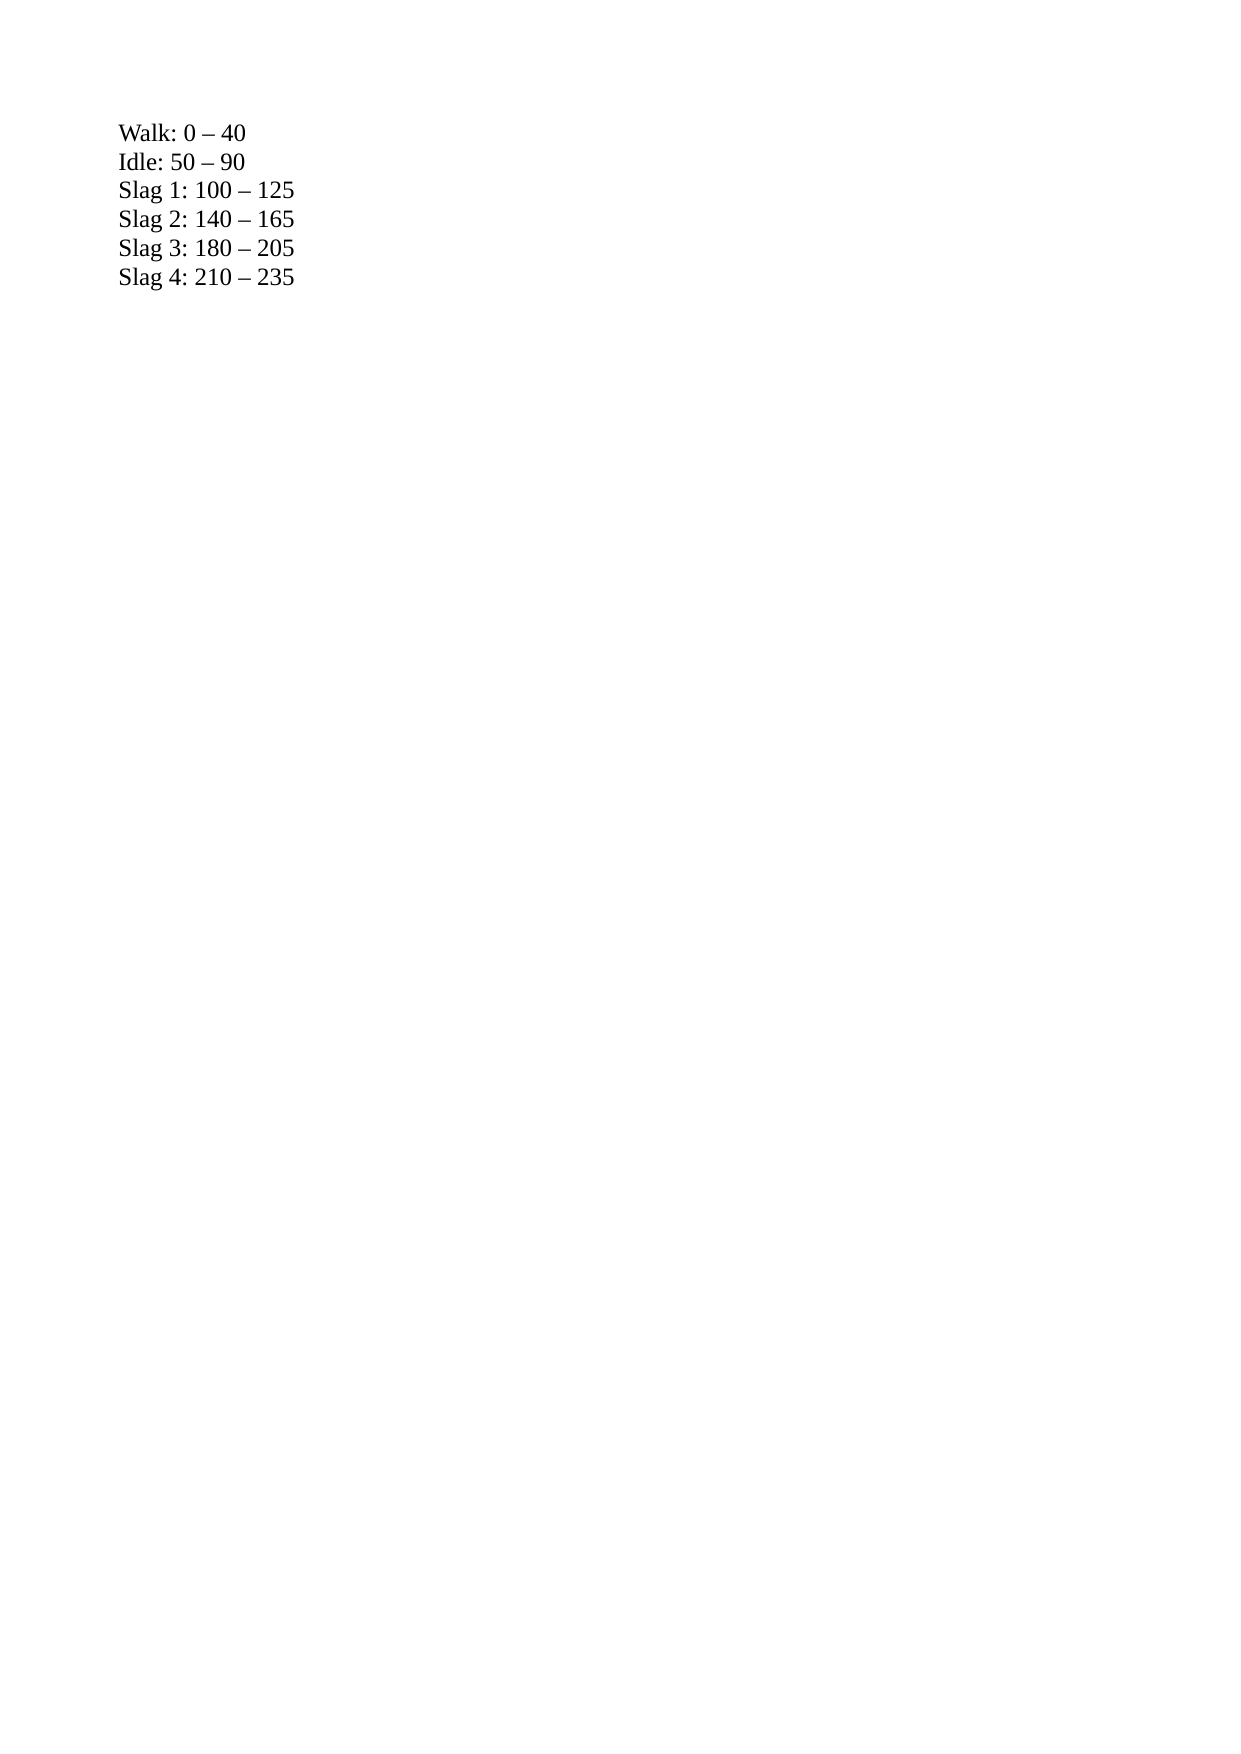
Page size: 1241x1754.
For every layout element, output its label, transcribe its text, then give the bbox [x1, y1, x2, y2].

text Slag 1: 100 – 125 [118, 176, 1122, 204]
text Walk: 0 – 40 [118, 118, 1122, 147]
text Idle: 50 – 90 [118, 147, 1122, 176]
text Slag 3: 180 – 205 [118, 233, 1122, 262]
text Slag 2: 140 – 165 [118, 204, 1122, 233]
text Slag 4: 210 – 235 [118, 262, 1122, 291]
